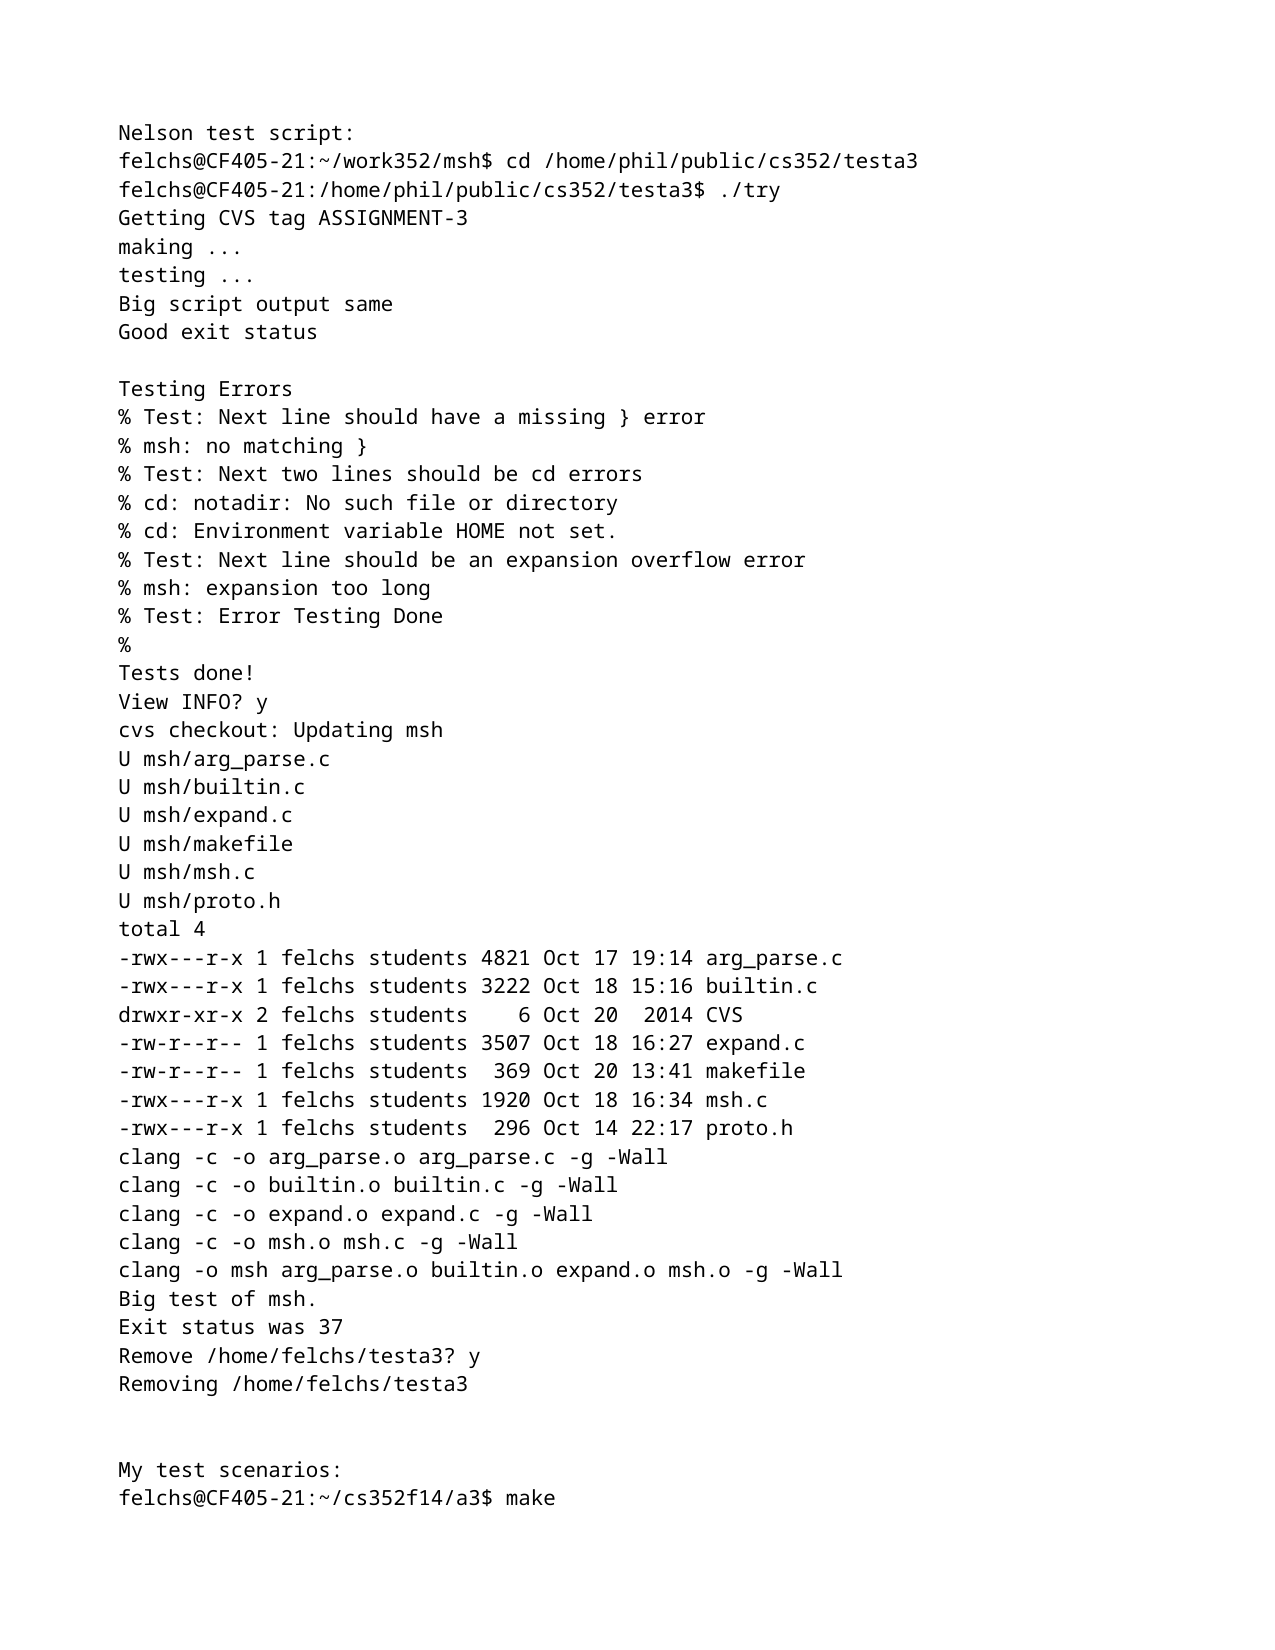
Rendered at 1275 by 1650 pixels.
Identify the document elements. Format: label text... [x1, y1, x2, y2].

text Big script output same [118, 289, 1157, 317]
text felchs@CF405-21:~/work352/msh$ cd /home/phil/public/cs352/testa3 [118, 147, 1157, 175]
text U msh/proto.h [118, 886, 1157, 914]
text % Test: Next two lines should be cd errors [118, 459, 1157, 488]
text Getting CVS tag ASSIGNMENT-3 [118, 203, 1157, 232]
text U msh/builtin.c [118, 772, 1157, 801]
text -rw-r--r-- 1 felchs students 3507 Oct 18 16:27 expand.c [118, 1028, 1157, 1057]
text total 4 [118, 914, 1157, 943]
text -rw-r--r-- 1 felchs students 369 Oct 20 13:41 makefile [118, 1057, 1157, 1085]
text Good exit status [118, 317, 1157, 346]
text % Test: Error Testing Done [118, 602, 1157, 630]
text -rwx---r-x 1 felchs students 296 Oct 14 22:17 proto.h [118, 1113, 1157, 1142]
text testing ... [118, 260, 1157, 289]
text felchs@CF405-21:/home/phil/public/cs352/testa3$ ./try [118, 175, 1157, 203]
text My test scenarios: [118, 1455, 1157, 1483]
text -rwx---r-x 1 felchs students 4821 Oct 17 19:14 arg_parse.c [118, 943, 1157, 971]
text % Test: Next line should be an expansion overflow error [118, 545, 1157, 573]
text U msh/expand.c [118, 801, 1157, 829]
text making ... [118, 232, 1157, 260]
text -rwx---r-x 1 felchs students 3222 Oct 18 15:16 builtin.c [118, 971, 1157, 1000]
text drwxr-xr-x 2 felchs students 6 Oct 20 2014 CVS [118, 1000, 1157, 1028]
text clang -c -o msh.o msh.c -g -Wall [118, 1227, 1157, 1256]
text % msh: no matching } [118, 431, 1157, 459]
text Tests done! [118, 658, 1157, 687]
text Remove /home/felchs/testa3? y [118, 1341, 1157, 1369]
text % [118, 630, 1157, 658]
text Big test of msh. [118, 1284, 1157, 1312]
text clang -c -o expand.o expand.c -g -Wall [118, 1199, 1157, 1227]
text % msh: expansion too long [118, 573, 1157, 602]
text clang -o msh arg_parse.o builtin.o expand.o msh.o -g -Wall [118, 1256, 1157, 1284]
text clang -c -o builtin.o builtin.c -g -Wall [118, 1170, 1157, 1199]
text -rwx---r-x 1 felchs students 1920 Oct 18 16:34 msh.c [118, 1085, 1157, 1113]
text Nelson test script: [118, 118, 1157, 147]
text View INFO? y [118, 687, 1157, 715]
text Exit status was 37 [118, 1312, 1157, 1341]
text felchs@CF405-21:~/cs352f14/a3$ make [118, 1483, 1157, 1512]
text U msh/arg_parse.c [118, 744, 1157, 772]
text Removing /home/felchs/testa3 [118, 1369, 1157, 1398]
text % cd: notadir: No such file or directory [118, 488, 1157, 516]
text % Test: Next line should have a missing } error [118, 402, 1157, 431]
text Testing Errors [118, 374, 1157, 402]
text cvs checkout: Updating msh [118, 715, 1157, 744]
text U msh/msh.c [118, 857, 1157, 886]
text clang -c -o arg_parse.o arg_parse.c -g -Wall [118, 1142, 1157, 1170]
text U msh/makefile [118, 829, 1157, 857]
text % cd: Environment variable HOME not set. [118, 516, 1157, 545]
